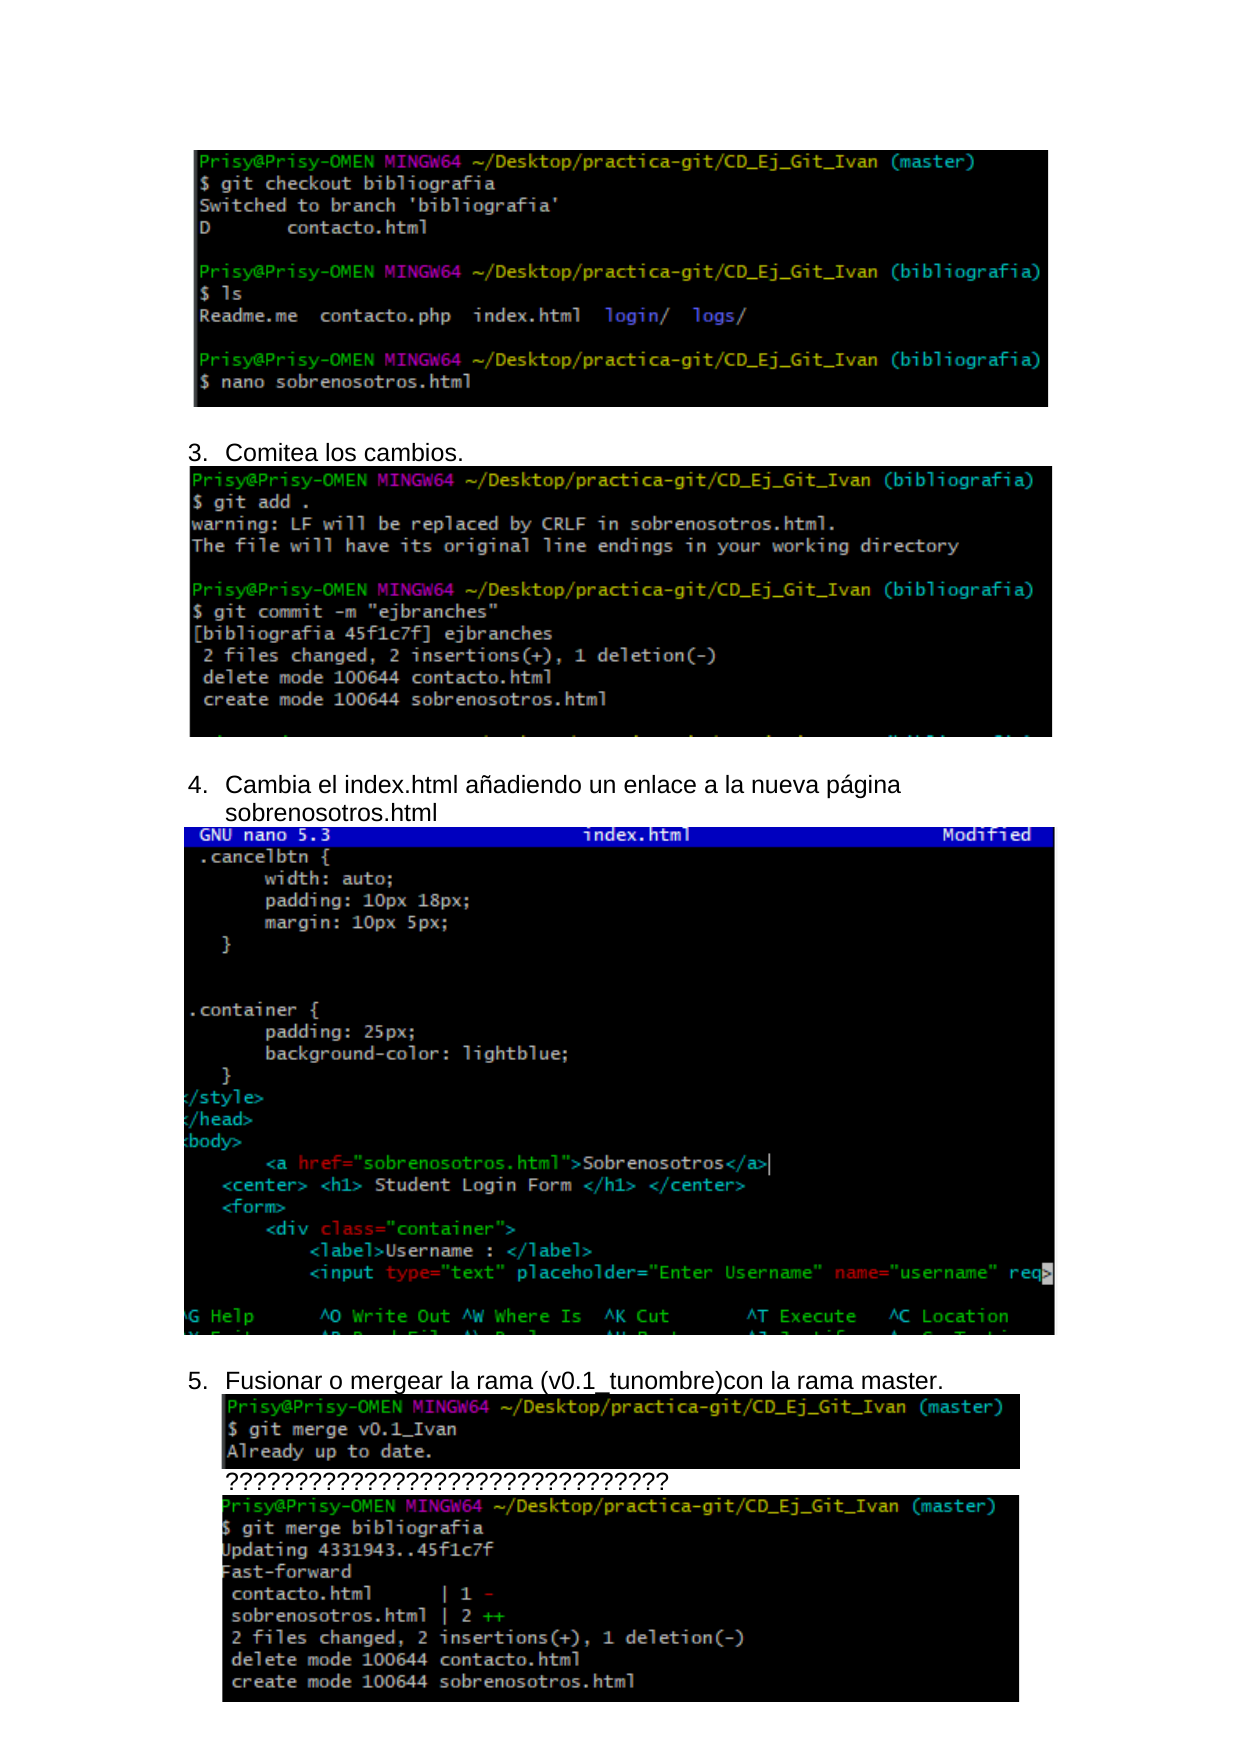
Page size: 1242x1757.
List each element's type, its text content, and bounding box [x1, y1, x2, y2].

picture [189, 466, 1053, 737]
list Fusionar o mergear la rama (v0.1_tunombre)con la rama master. [188, 1367, 1092, 1395]
picture [193, 150, 1049, 407]
list Comitea los cambios. [188, 438, 1092, 467]
picture [222, 1495, 1020, 1702]
list ???????????????????????????????? [188, 1395, 1092, 1496]
picture [184, 827, 1058, 1335]
list Cambia el index.html añadiendo un enlace a la nueva página sobrenosotros.html [188, 770, 1092, 827]
picture [221, 1394, 1020, 1469]
